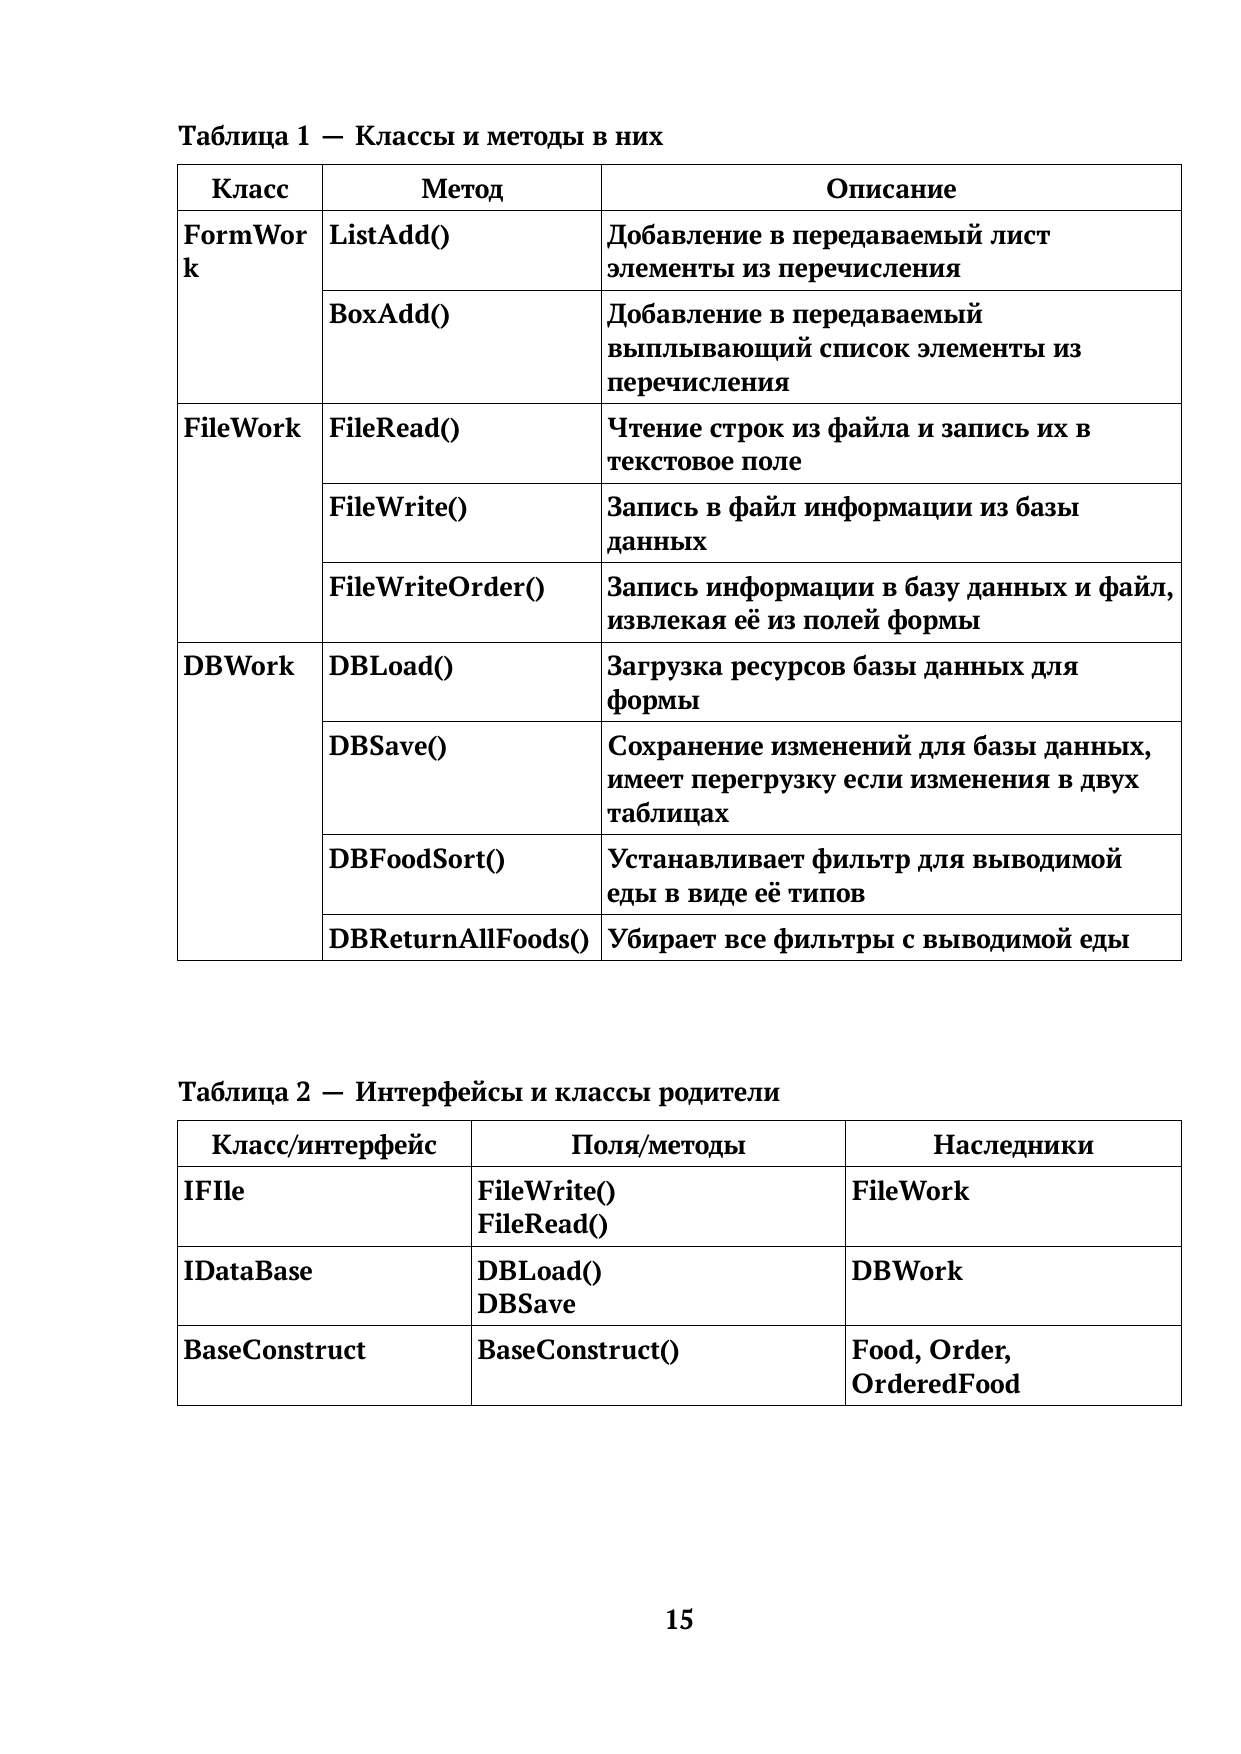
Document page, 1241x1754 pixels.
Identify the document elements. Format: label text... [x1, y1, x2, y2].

table_cell FileRead() [323, 404, 601, 482]
table_cell Чтение строк из файла и запись их в текстовое поле [602, 404, 1181, 482]
table_cell Устанавливает фильтр для выводимой еды в виде её типов [602, 835, 1181, 914]
table_cell BaseConstruct() [472, 1326, 845, 1405]
table_cell DBWork [178, 643, 322, 960]
table_cell Загрузка ресурсов базы данных для формы [602, 643, 1181, 721]
table_header Класс/интерфейс [178, 1121, 471, 1166]
table_cell Запись информации в базу данных и файл, извлекая её из полей формы [602, 563, 1181, 642]
table_cell FileWrite() [323, 484, 601, 562]
table_header Класс [178, 165, 322, 210]
table_header Наследники [846, 1121, 1181, 1166]
table_cell DBLoad() DBSave [472, 1247, 845, 1325]
table_cell IFIle [178, 1167, 471, 1246]
table_cell Запись в файл информации из базы данных [602, 484, 1181, 562]
table_cell FileWork [846, 1167, 1181, 1246]
table_header Поля/методы [472, 1121, 845, 1166]
table_cell DBReturnAllFoods() [323, 915, 601, 960]
table_cell FileWrite() FileRead() [472, 1167, 845, 1246]
table_cell ListAdd() [323, 211, 601, 290]
table_cell IDataBase [178, 1247, 471, 1325]
table_cell Food, Order, OrderedFood [846, 1326, 1181, 1405]
table_cell Убирает все фильтры с выводимой еды [602, 915, 1181, 960]
text Таблица 1 — Классы и методы в них [177, 118, 1181, 152]
table_cell Добавление в передаваемый выплывающий список элементы из перечисления [602, 291, 1181, 403]
table_cell DBWork [846, 1247, 1181, 1325]
table_cell DBFoodSort() [323, 835, 601, 914]
table_cell BaseConstruct [178, 1326, 471, 1405]
table_cell DBLoad() [323, 643, 601, 721]
table_header Метод [323, 165, 601, 210]
table_header Описание [602, 165, 1181, 210]
table_cell FileWriteOrder() [323, 563, 601, 642]
table_cell Добавление в передаваемый лист элементы из перечисления [602, 211, 1181, 290]
table_cell Сохранение изменений для базы данных, имеет перегрузку если изменения в двух таблицах [602, 722, 1181, 834]
text Таблица 2 — Интерфейсы и классы родители [177, 1074, 1181, 1108]
table_cell FileWork [178, 404, 322, 642]
table_cell DBSave() [323, 722, 601, 834]
table_cell BoxAdd() [323, 291, 601, 403]
table_cell FormWork [178, 211, 322, 403]
